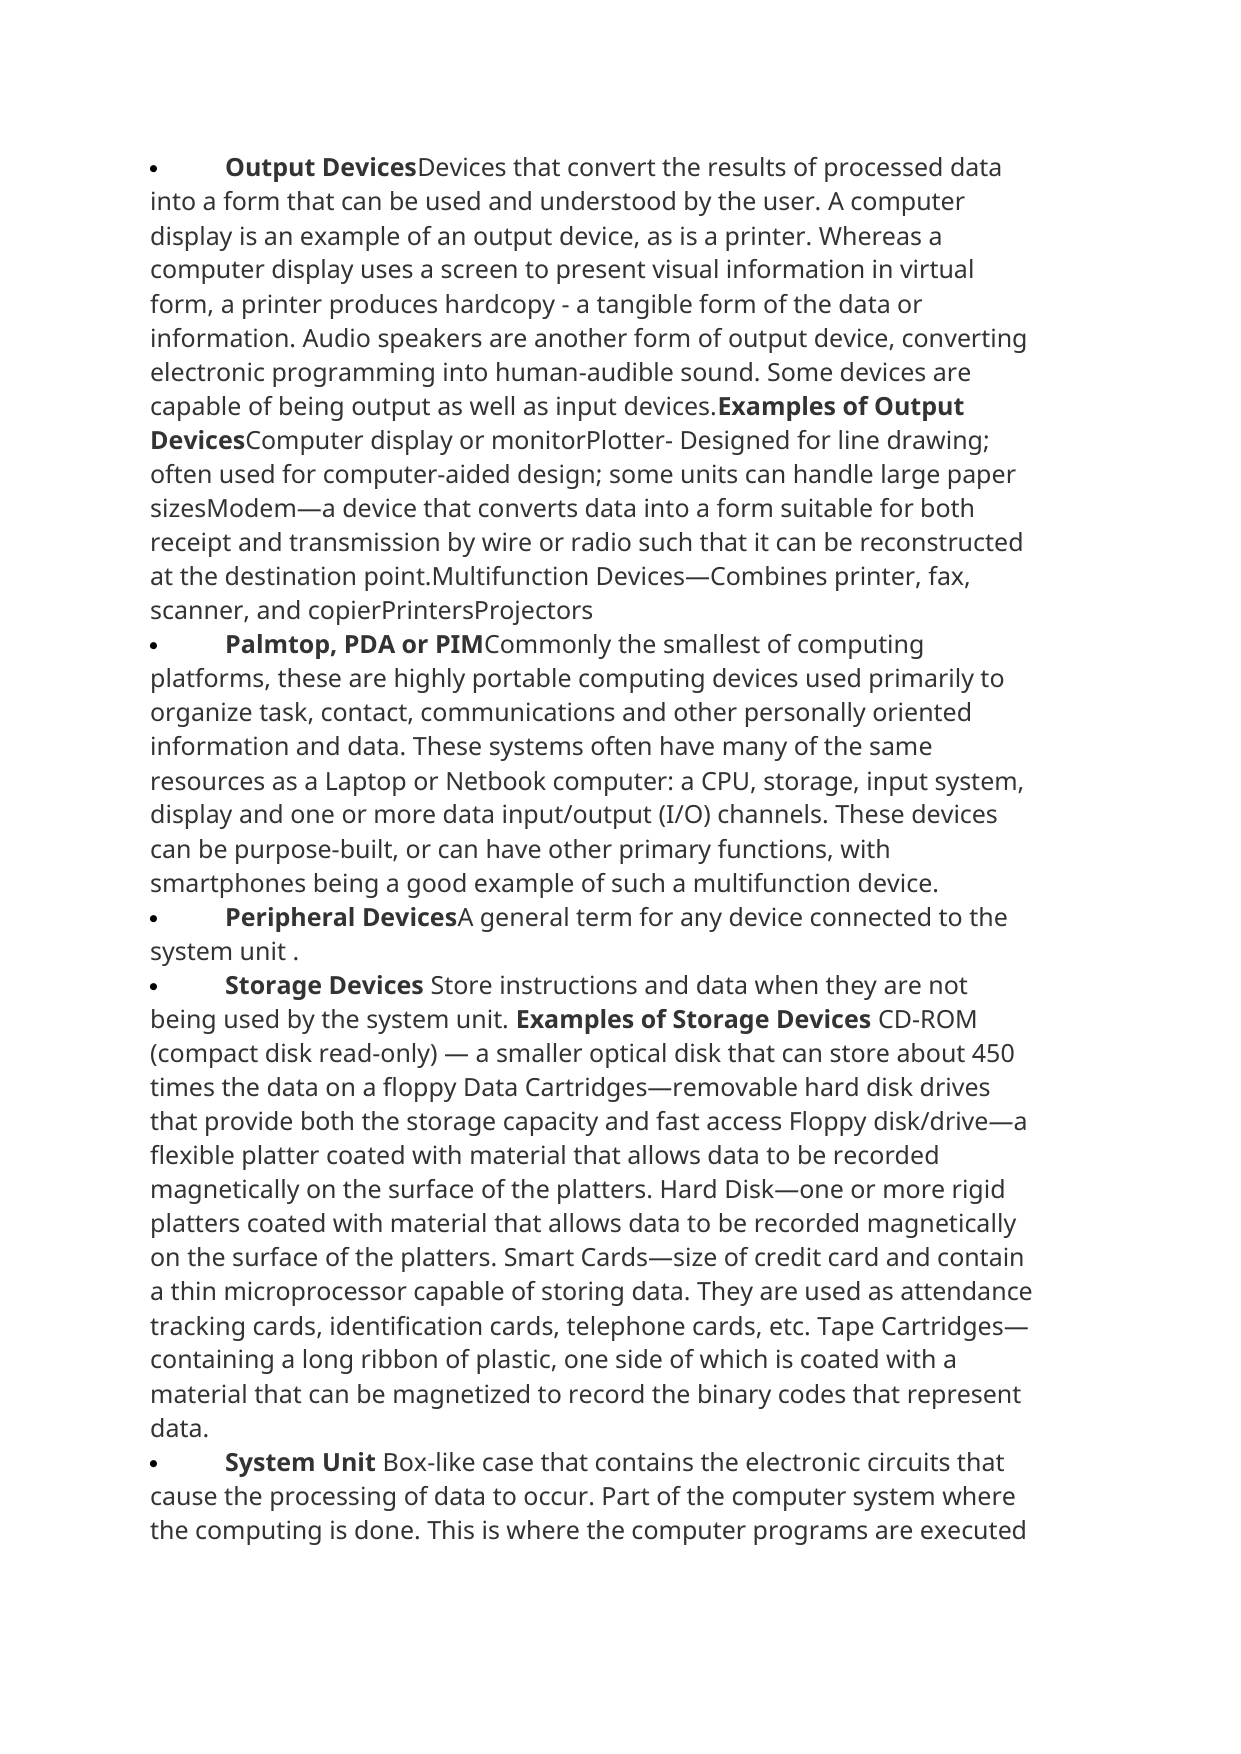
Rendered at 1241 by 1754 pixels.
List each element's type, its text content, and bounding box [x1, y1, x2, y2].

list System Unit Box-like case that contains the electronic circuits that cause the processing of data to occur. Part of the computer system where the computing is done. This is where the computer programs are executed [150, 1444, 1040, 1547]
list Palmtop, PDA or PIMCommonly the smallest of computing platforms, these are highly portable computing devices used primarily to organize task, contact, communications and other personally oriented information and data. These systems often have many of the same resources as a Laptop or Netbook computer: a CPU, storage, input system, display and one or more data input/output (I/O) channels. These devices can be purpose-built, or can have other primary functions, with smartphones being a good example of such a multifunction device. [150, 627, 1040, 899]
list Output DevicesDevices that convert the results of processed data into a form that can be used and understood by the user. A computer display is an example of an output device, as is a printer. Whereas a computer display uses a screen to present visual information in virtual form, a printer produces hardcopy - a tangible form of the data or information. Audio speakers are another form of output device, converting electronic programming into human-audible sound. Some devices are capable of being output as well as input devices.Examples of Output DevicesComputer display or monitorPlotter- Designed for line drawing; often used for computer-aided design; some units can handle large paper sizesModem—a device that converts data into a form suitable for both receipt and transmission by wire or radio such that it can be reconstructed at the destination point.Multifunction Devices—Combines printer, fax, scanner, and copierPrintersProjectors [150, 150, 1040, 627]
list Peripheral DevicesA general term for any device connected to the system unit . [150, 899, 1040, 967]
list Storage Devices Store instructions and data when they are not being used by the system unit. Examples of Storage Devices CD-ROM (compact disk read-only) — a smaller optical disk that can store about 450 times the data on a floppy Data Cartridges—removable hard disk drives that provide both the storage capacity and fast access Floppy disk/drive—a flexible platter coated with material that allows data to be recorded magnetically on the surface of the platters. Hard Disk—one or more rigid platters coated with material that allows data to be recorded magnetically on the surface of the platters. Smart Cards—size of credit card and contain a thin microprocessor capable of storing data. They are used as attendance tracking cards, identification cards, telephone cards, etc. Tape Cartridges—containing a long ribbon of plastic, one side of which is coated with a material that can be magnetized to record the binary codes that represent data. [150, 967, 1040, 1444]
